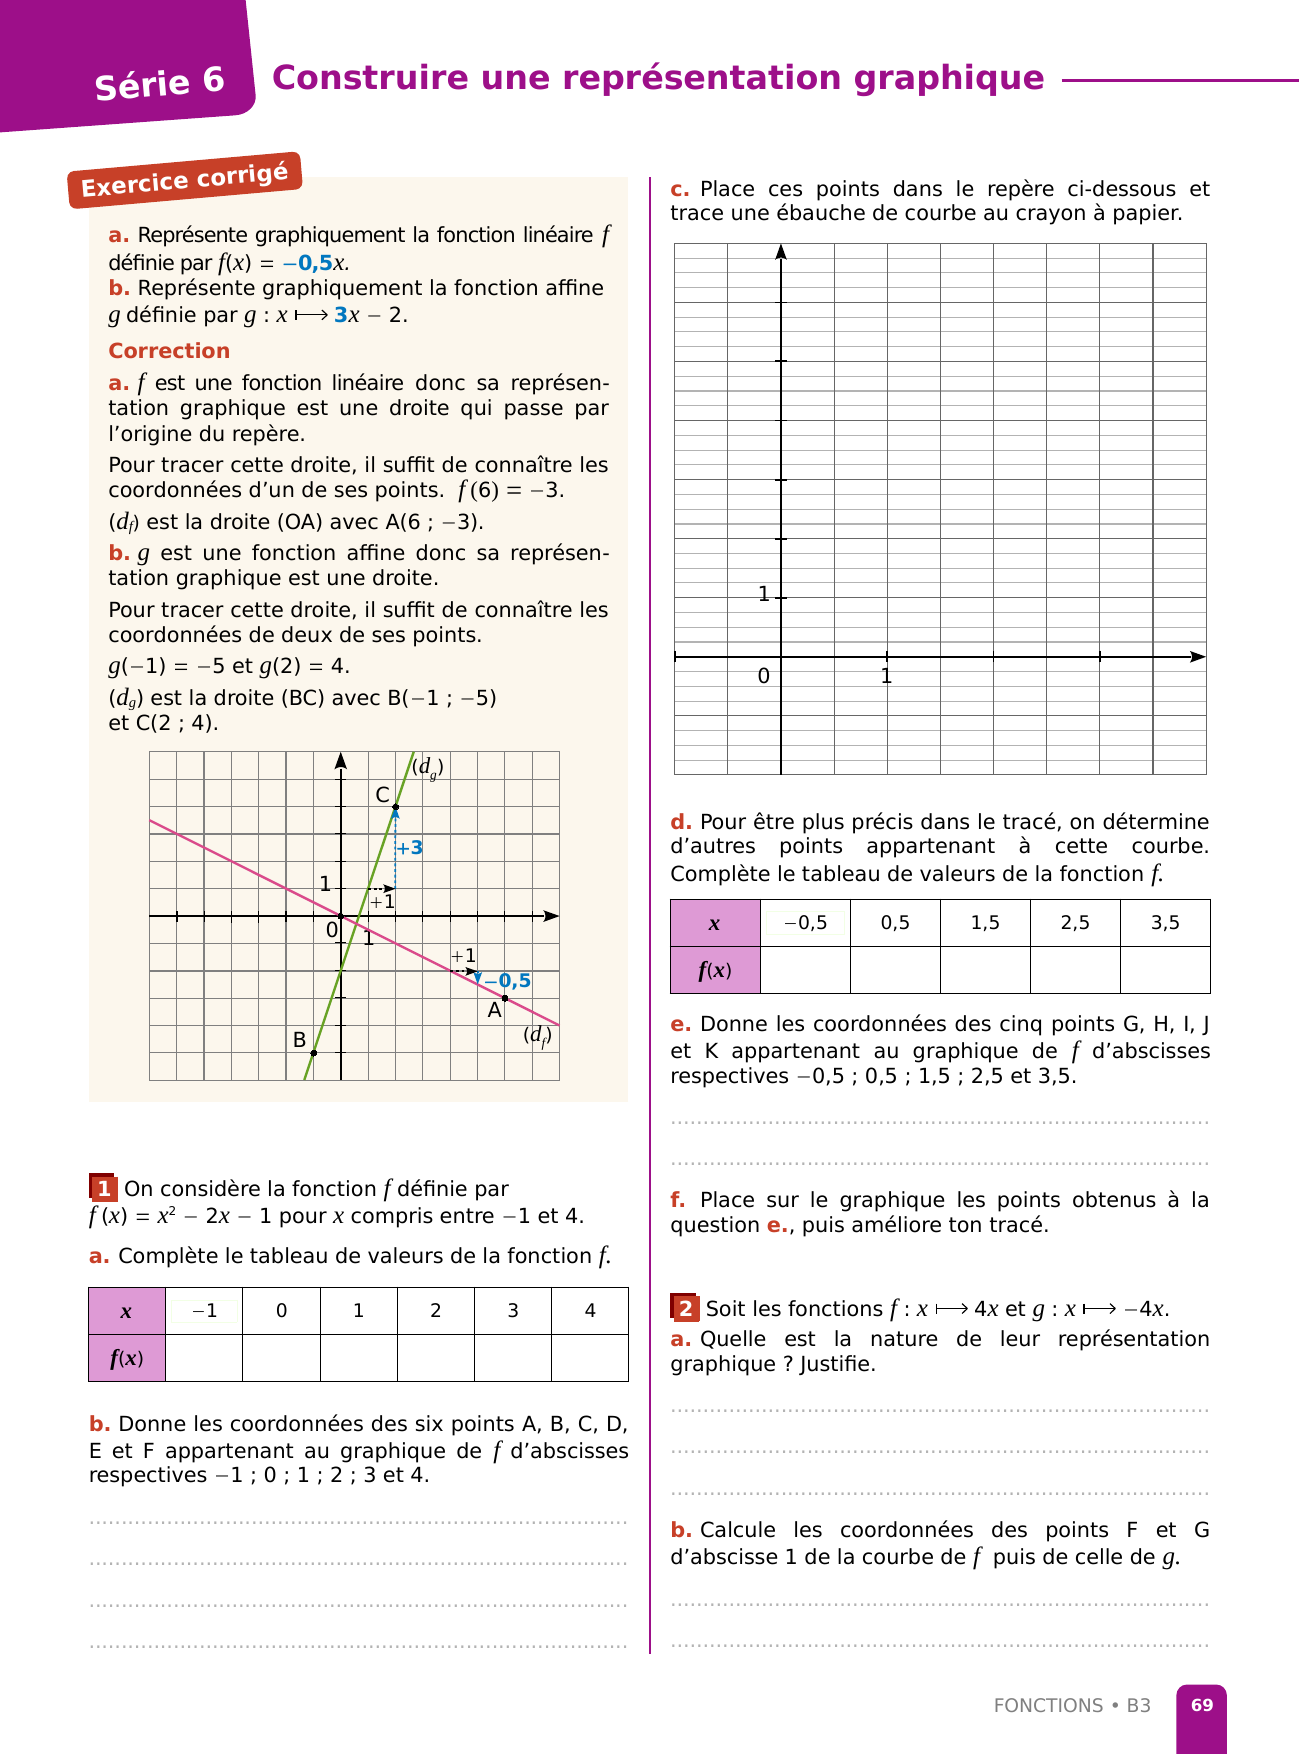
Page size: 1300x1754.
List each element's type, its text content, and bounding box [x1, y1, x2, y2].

table_header 3,5 [1121, 900, 1210, 946]
table_header 1 [321, 1288, 397, 1334]
table_cell [321, 1335, 397, 1381]
table_cell [475, 1335, 551, 1381]
table_cell f(x) [671, 947, 760, 993]
text (dg) est la droite (BC) avec B(─1 ; ─5) et C(2 ; 4). [108, 685, 609, 736]
list Quelle est la nature de leur représentation graphique ? Justifie. [670, 1327, 1211, 1376]
list Pour être plus précis dans le tracé, on détermine d’autres points appartenant à cette courbe. Complète le tableau de valeurs de la fonction f. [670, 810, 1211, 887]
text Pour tracer cette droite, il suffit de connaître les coordonnées d’un de ses points. f(6) = ─3. [108, 452, 609, 503]
list Complète le tableau de valeurs de la fonction f. [88, 1241, 629, 1269]
list Place ces points dans le repère ci-dessous et trace une ébauche de courbe au crayon à papier. [670, 177, 1211, 226]
table_cell [398, 1335, 474, 1381]
subtitle Soit les fonctions f : x 4x et g : x ─4x. [696, 1293, 1211, 1322]
text Pour tracer cette droite, il suffit de connaître les coordonnées de deux de ses points. [108, 597, 609, 648]
table_cell [1121, 947, 1210, 993]
text g(─1) = ─5 et g(2) = 4. [108, 654, 609, 679]
list Calcule les coordonnées des points F et G d’abscisse 1 de la courbe de f puis de celle de g. [670, 1518, 1211, 1570]
list Donne les coordonnées des cinq points G, H, I, J et K appartenant au graphique de f d’abscisses respectives ─0,5 ; 0,5 ; 1,5 ; 2,5 et 3,5. [670, 1012, 1211, 1088]
table_cell [243, 1335, 320, 1381]
table_header 0,5 [851, 900, 940, 946]
table_cell [552, 1335, 628, 1381]
table_header 4 [552, 1288, 628, 1334]
table_header ─0,5 [761, 900, 850, 946]
table_header 1,5 [941, 900, 1030, 946]
list Place sur le graphique les points obtenus à la question e., puis améliore ton tracé. [670, 1188, 1211, 1237]
list Représente graphiquement la fonction affine g définie par g : x 3x ─ 2. [108, 276, 609, 328]
table_header x [89, 1288, 165, 1334]
list Représente graphiquement la fonction linéaire f définie par f(x) = ─0,5x. [108, 220, 609, 276]
table_cell [941, 947, 1030, 993]
text Correction [108, 339, 609, 364]
list f est une fonction linéaire donc sa représen­tation graphique est une droite qui passe par l’origine du repère. [108, 370, 609, 446]
table_header 2 [398, 1288, 474, 1334]
table_cell [761, 947, 850, 993]
table_header ─1 [166, 1288, 242, 1334]
list g est une fonction affine donc sa représen­tation graphique est une droite. [108, 540, 609, 591]
subtitle On considère la fonction f définie par f(x) = x2 ─ 2x ─ 1 pour x compris entre ─1 et 4. [88, 1173, 629, 1229]
text (df) est la droite (OA) avec A(6 ; ─3). [108, 509, 609, 534]
table_cell [166, 1335, 242, 1381]
table_cell [851, 947, 940, 993]
table_cell f(x) [89, 1335, 165, 1381]
table_header 0 [243, 1288, 320, 1334]
list Donne les coordonnées des six points A, B, C, D, E et F appartenant au graphique de f d’abscisses respectives ─1 ; 0 ; 1 ; 2 ; 3 et 4. [88, 1412, 629, 1488]
table_cell [1031, 947, 1120, 993]
table_header x [671, 900, 760, 946]
table_header 3 [475, 1288, 551, 1334]
table_header 2,5 [1031, 900, 1120, 946]
